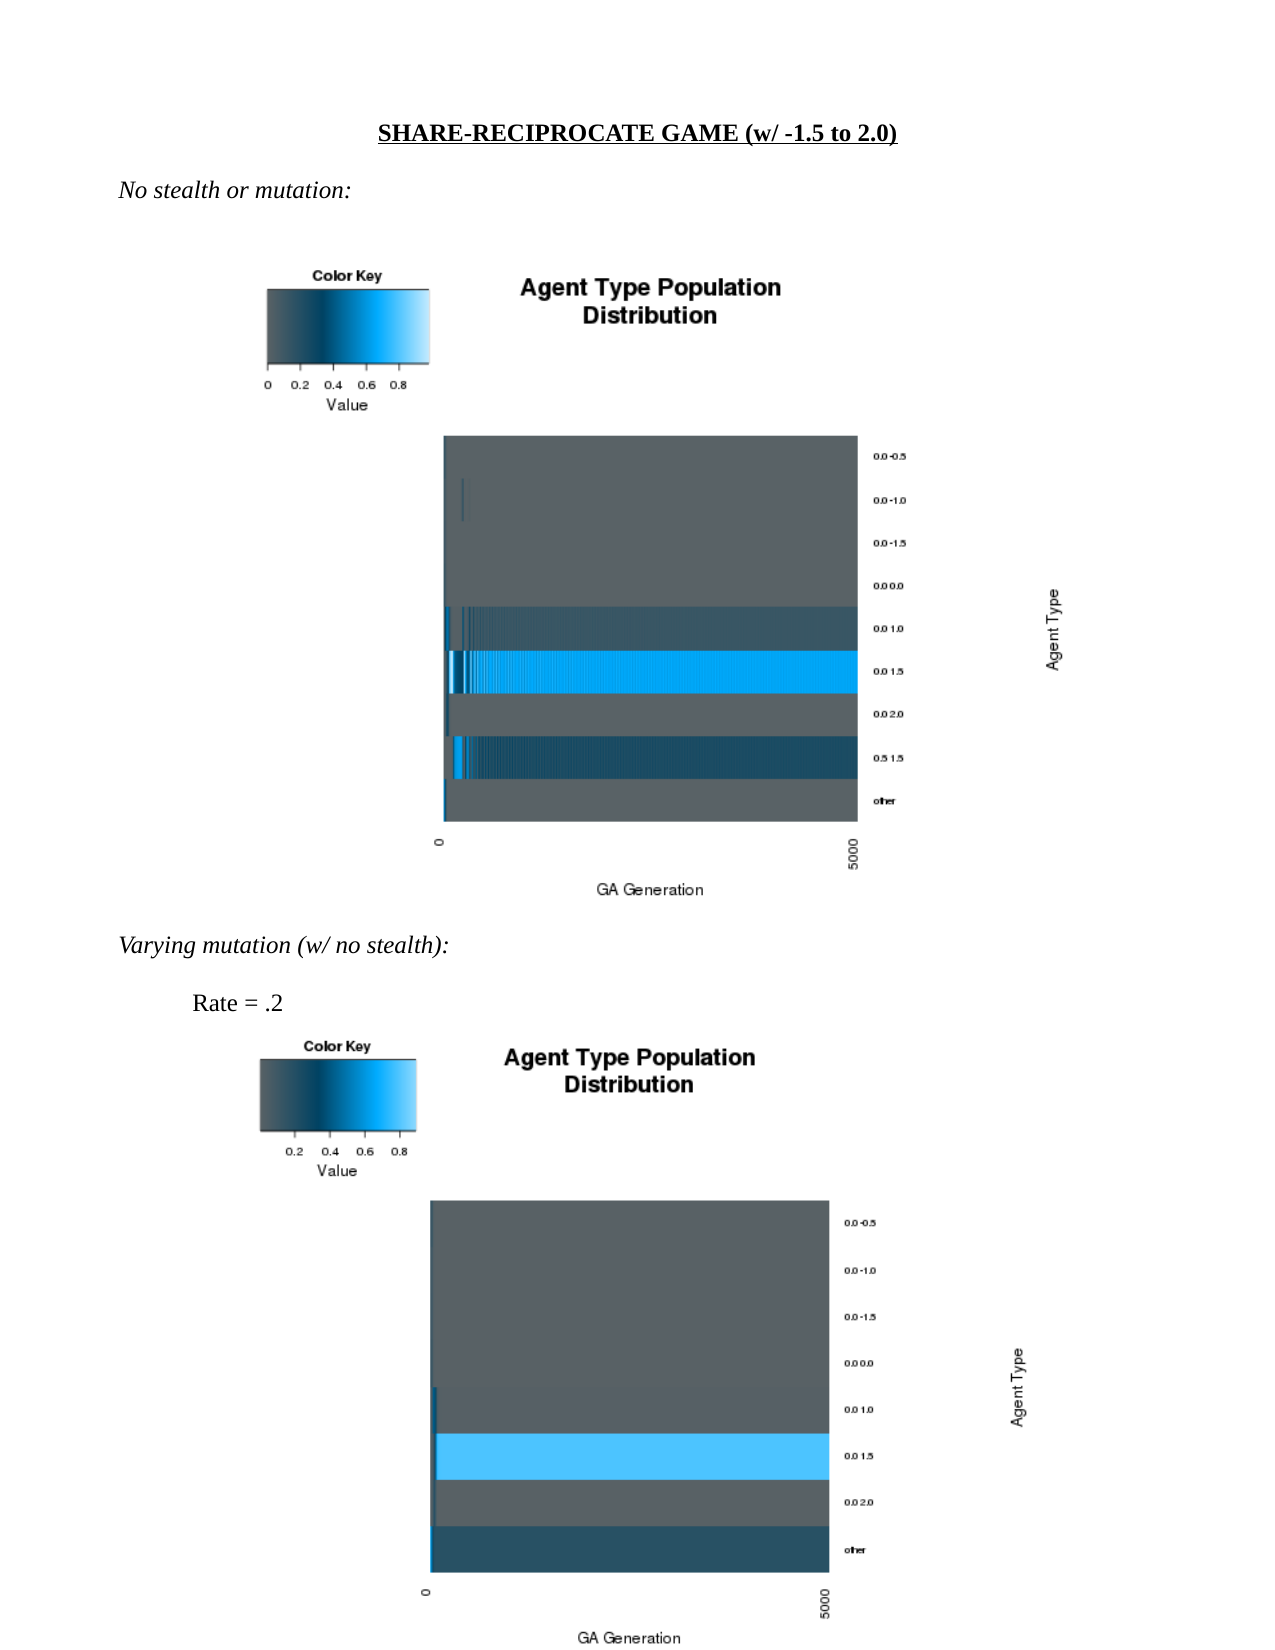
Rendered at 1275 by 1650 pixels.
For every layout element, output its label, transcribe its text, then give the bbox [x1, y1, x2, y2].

picture [211, 261, 1065, 902]
picture [205, 1032, 1029, 1650]
text SHARE-RECIPROCATE GAME (w/ -1.5 to 2.0) [118, 118, 1157, 147]
text No stealth or mutation: [118, 176, 1157, 204]
text Rate = .2 [118, 988, 1157, 1017]
text Varying mutation (w/ no stealth): [118, 931, 1157, 959]
